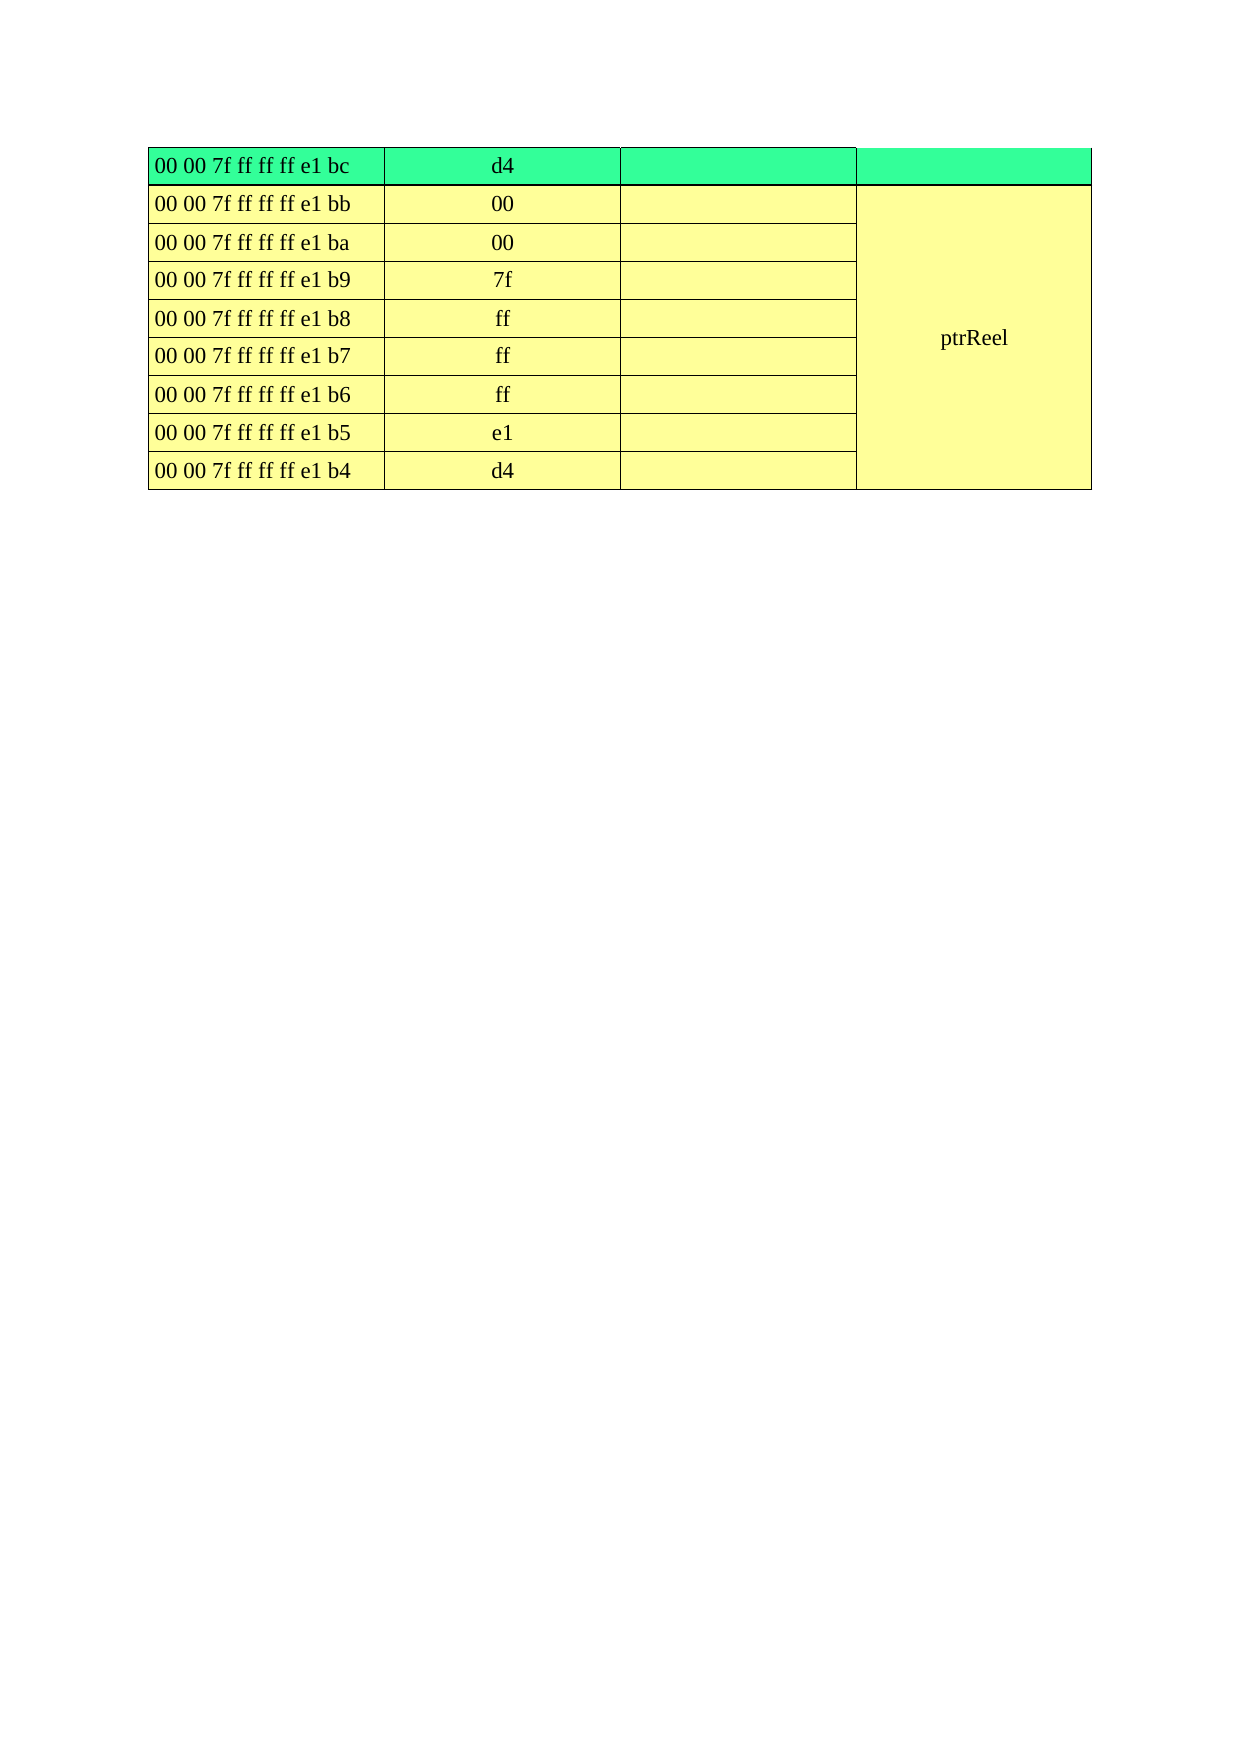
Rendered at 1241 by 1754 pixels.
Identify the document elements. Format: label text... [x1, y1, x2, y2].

table_cell [621, 452, 856, 489]
table_cell ff [385, 338, 620, 375]
table_cell [621, 338, 856, 375]
table_cell [621, 300, 856, 337]
table_cell [621, 224, 856, 261]
table_cell ptrReel [857, 186, 1091, 489]
table_cell 00 00 7f ff ff ff e1 bc [149, 148, 384, 184]
table_cell 00 00 7f ff ff ff e1 b5 [149, 414, 384, 451]
table_cell [621, 414, 856, 451]
table_cell d4 [385, 452, 620, 489]
table_cell 00 00 7f ff ff ff e1 b7 [149, 338, 384, 375]
table_cell [621, 376, 856, 413]
table_cell 00 00 7f ff ff ff e1 b8 [149, 300, 384, 337]
table_cell d4 [385, 148, 620, 184]
table_cell [621, 186, 856, 223]
table_cell e1 [385, 414, 620, 451]
table_cell [621, 148, 856, 184]
table_cell 00 [385, 186, 620, 223]
table_cell 7f [385, 262, 620, 299]
table_cell [621, 262, 856, 299]
table_cell 00 [385, 224, 620, 261]
table_cell [857, 148, 1091, 184]
table_cell 00 00 7f ff ff ff e1 b4 [149, 452, 384, 489]
table_cell 00 00 7f ff ff ff e1 bb [149, 186, 384, 223]
table_cell 00 00 7f ff ff ff e1 ba [149, 224, 384, 261]
table_cell ff [385, 300, 620, 337]
table_cell 00 00 7f ff ff ff e1 b6 [149, 376, 384, 413]
table_cell 00 00 7f ff ff ff e1 b9 [149, 262, 384, 299]
table_cell ff [385, 376, 620, 413]
